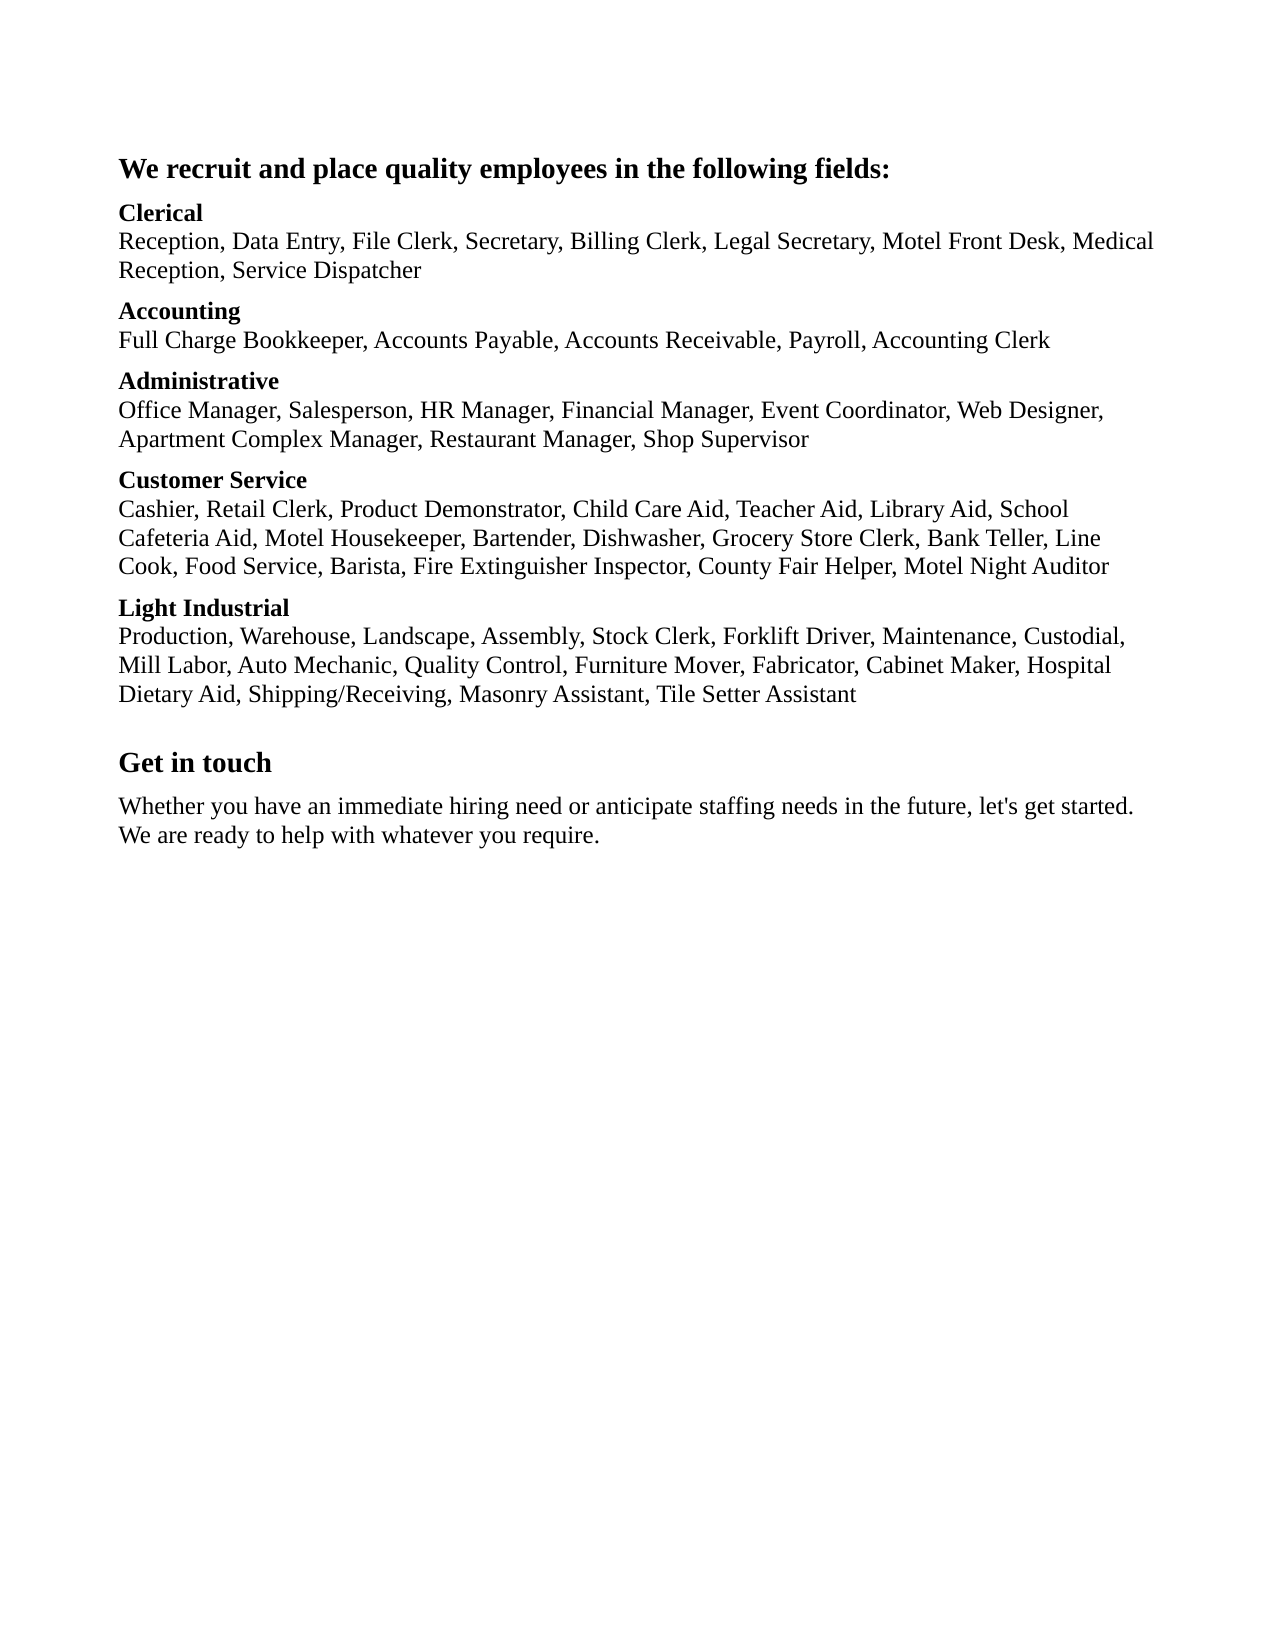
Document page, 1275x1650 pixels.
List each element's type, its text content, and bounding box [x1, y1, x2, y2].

text Clerical Reception, Data Entry, File Clerk, Secretary, Billing Clerk, Legal Secretary, Motel Front Desk, Medical Reception, Service Dispatcher [118, 198, 1157, 284]
text Accounting Full Charge Bookkeeper, Accounts Payable, Accounts Receivable, Payroll, Accounting Clerk [118, 296, 1157, 354]
text Whether you have an immediate hiring need or anticipate staffing needs in the future, let's get started. We are ready to help with whatever you require. [118, 791, 1157, 849]
subtitle Get in touch [118, 745, 1157, 779]
text Light Industrial Production, Warehouse, Landscape, Assembly, Stock Clerk, Forklift Driver, Maintenance, Custodial, Mill Labor, Auto Mechanic, Quality Control, Furniture Mover, Fabricator, Cabinet Maker, Hospital Dietary Aid, Shipping/Receiving, Masonry Assistant, Tile Setter Assistant [118, 593, 1157, 708]
subtitle We recruit and place quality employees in the following fields: [118, 118, 1157, 185]
text Administrative Office Manager, Salesperson, HR Manager, Financial Manager, Event Coordinator, Web Designer, Apartment Complex Manager, Restaurant Manager, Shop Supervisor [118, 366, 1157, 453]
text Customer Service Cashier, Retail Clerk, Product Demonstrator, Child Care Aid, Teacher Aid, Library Aid, School Cafeteria Aid, Motel Housekeeper, Bartender, Dishwasher, Grocery Store Clerk, Bank Teller, Line Cook, Food Service, Barista, Fire Extinguisher Inspector, County Fair Helper, Motel Night Auditor [118, 465, 1157, 580]
